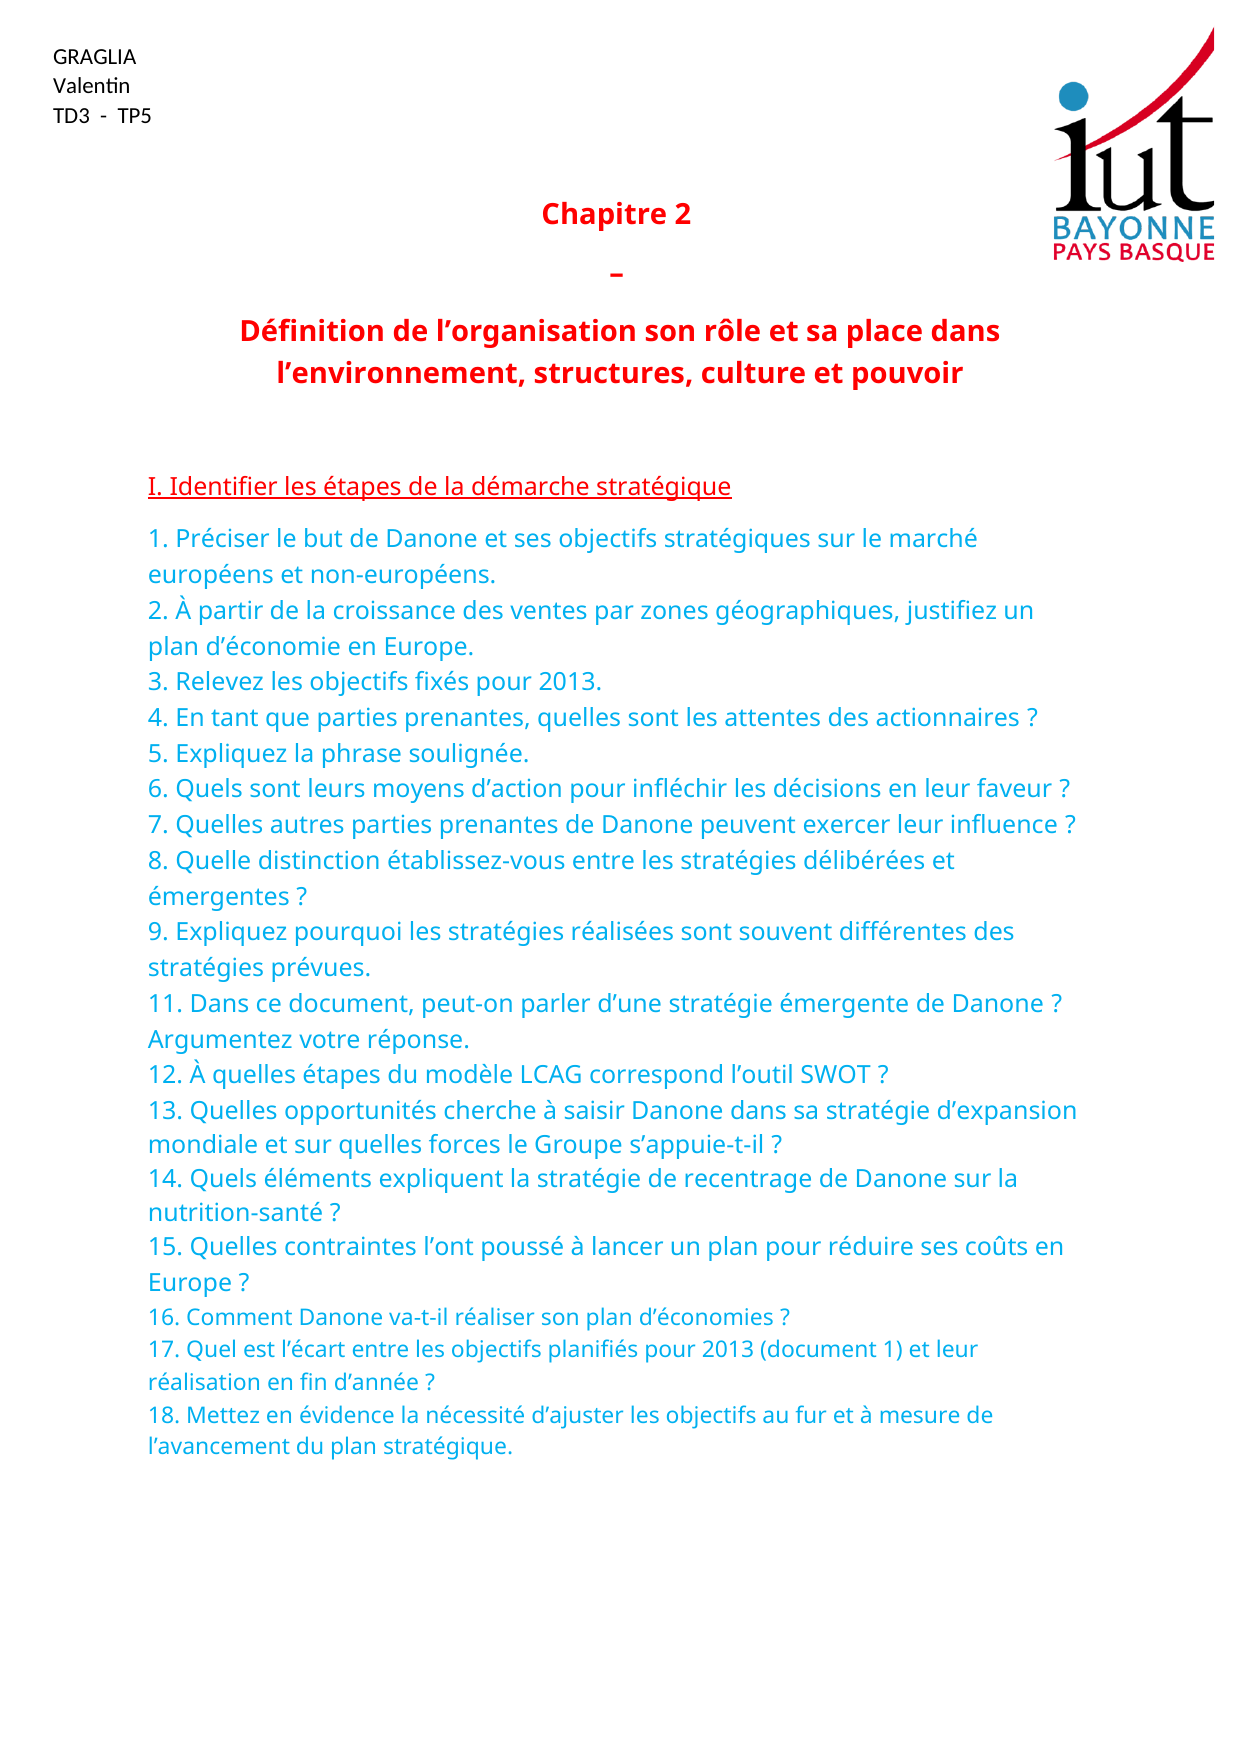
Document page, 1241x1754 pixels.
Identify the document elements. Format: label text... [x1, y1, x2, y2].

text 1. Préciser le but de Danone et ses objectifs stratégiques sur le marché européens et non-européens. [148, 521, 1093, 591]
text 5. Expliquez la phrase soulignée. [148, 735, 1093, 769]
text GRAGLIA [53, 42, 251, 70]
text 3. Relevez les objectifs fixés pour 2013. [148, 664, 1093, 698]
text 2. À partir de la croissance des ventes par zones géographiques, justifiez un plan d’économie en Europe. [148, 592, 1093, 662]
text Valentin [53, 71, 251, 99]
text 16. Comment Danone va-t-il réaliser son plan d’économies ? [148, 1300, 1093, 1332]
text 11. Dans ce document, peut-on parler d’une stratégie émergente de Danone ? Argumentez votre réponse. [148, 986, 1093, 1055]
text 12. À quelles étapes du modèle LCAG correspond l’outil SWOT ? [148, 1057, 1093, 1091]
text 6. Quels sont leurs moyens d’action pour infléchir les décisions en leur faveur ? [148, 771, 1093, 805]
text Chapitre 2 [148, 194, 1093, 233]
text – [148, 252, 1093, 292]
text I. Identifier les étapes de la démarche stratégique [148, 469, 1093, 503]
text 13. Quelles opportunités cherche à saisir Danone dans sa stratégie d’expansion mondiale et sur quelles forces le Groupe s’appuie-t-il ? [148, 1093, 1093, 1161]
text 15. Quelles contraintes l’ont poussé à lancer un plan pour réduire ses coûts en Europe ? [148, 1229, 1093, 1299]
text 18. Mettez en évidence la nécessité d’ajuster les objectifs au fur et à mesure de l’avancement du plan stratégique. [148, 1399, 1093, 1461]
text 4. En tant que parties prenantes, quelles sont les attentes des actionnaires ? [148, 700, 1093, 734]
text 14. Quels éléments expliquent la stratégie de recentrage de Danone sur la nutrition-santé ? [148, 1161, 1093, 1229]
text Définition de l’organisation son rôle et sa place dans l’environnement, structures, culture et pouvoir [148, 310, 1093, 392]
text 17. Quel est l’écart entre les objectifs planifiés pour 2013 (document 1) et leur réalisation en fin d’année ? [148, 1333, 1093, 1397]
text TD3 - TP5 [53, 101, 251, 129]
text 8. Quelle distinction établissez-vous entre les stratégies délibérées et émergentes ? [148, 843, 1093, 912]
text 9. Expliquez pourquoi les stratégies réalisées sont souvent différentes des stratégies prévues. [148, 914, 1093, 984]
text 7. Quelles autres parties prenantes de Danone peuvent exercer leur influence ? [148, 807, 1093, 841]
